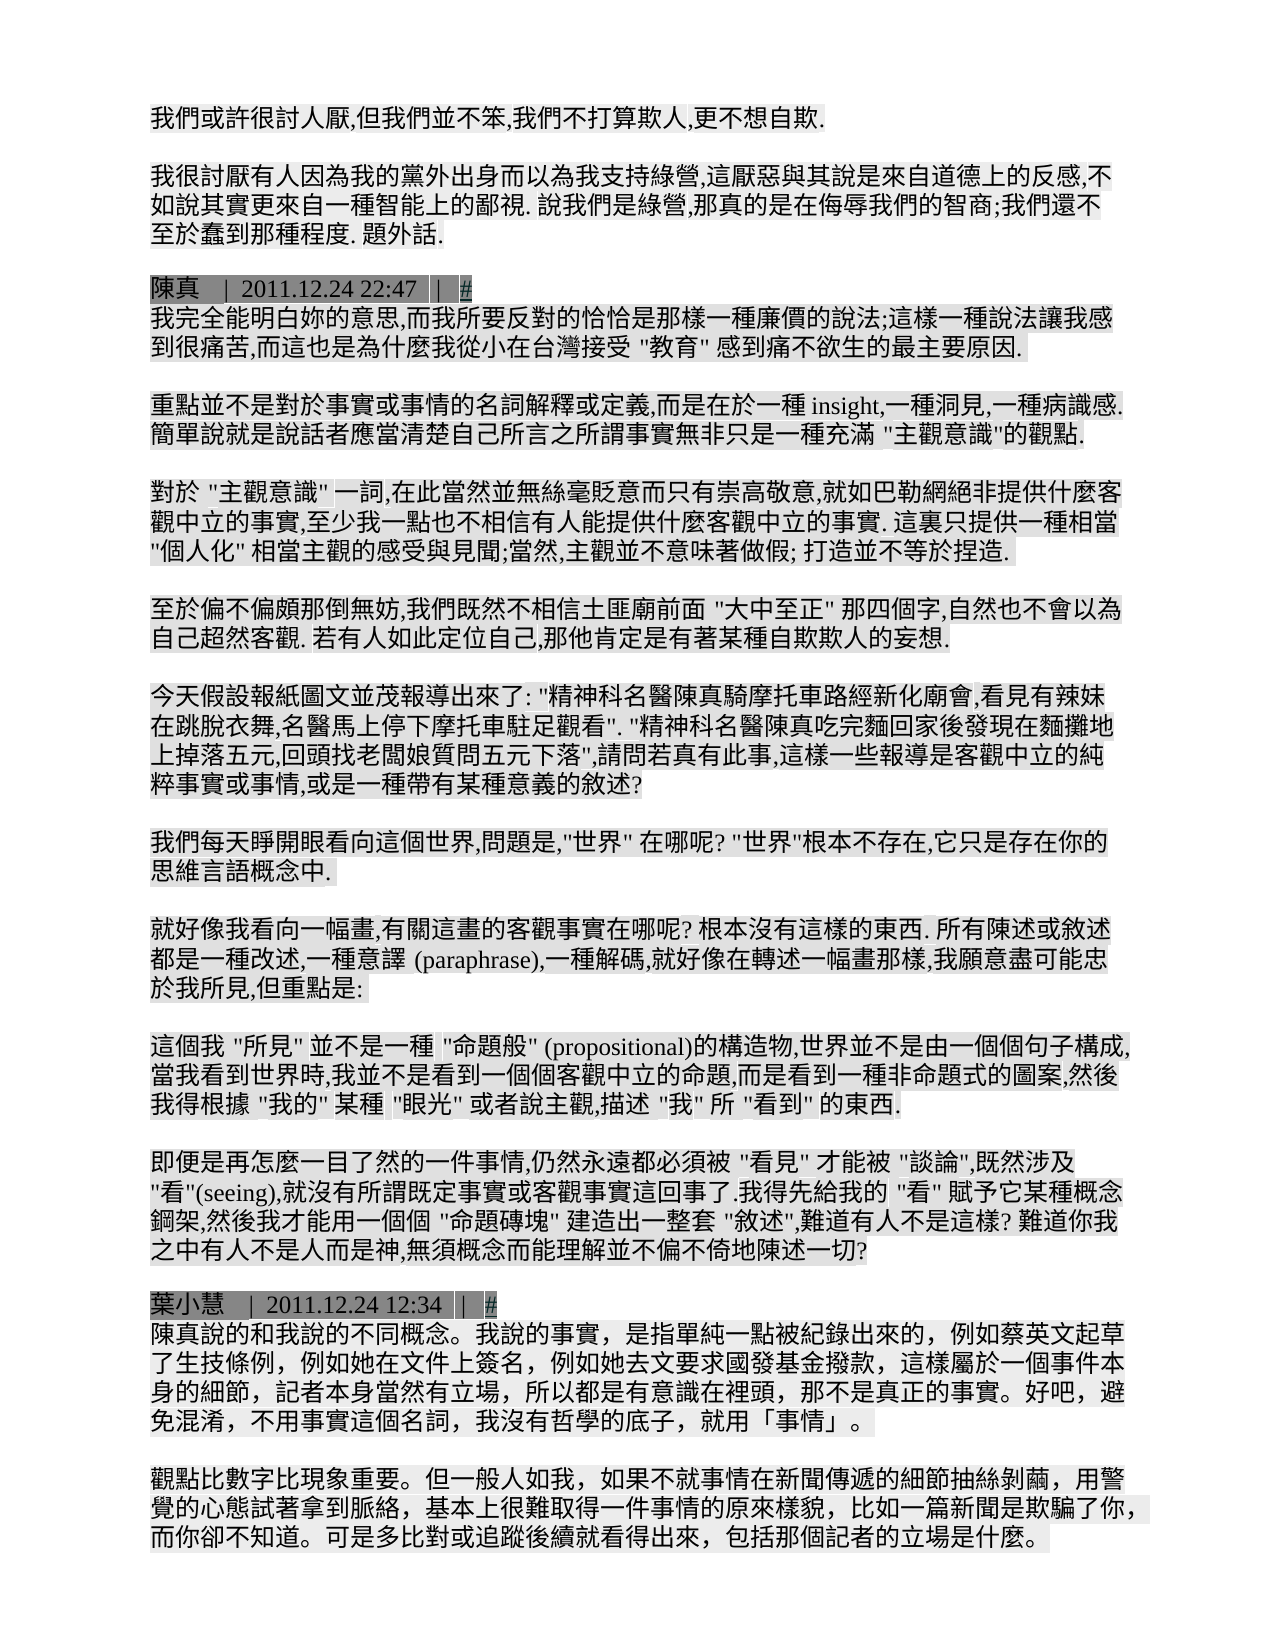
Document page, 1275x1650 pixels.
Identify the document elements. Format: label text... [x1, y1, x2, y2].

text 葉小慧 | 2011.12.24 12:34 | # [150, 1291, 1125, 1320]
text 我們或許很討人厭,但我們並不笨,我們不打算欺人,更不想自欺. 我很討厭有人因為我的黨外出身而以為我支持綠營,這厭惡與其說是來自道德上的反感,不如說其實更來自一種智能上的鄙視. 說我們是綠營,那真的是在侮辱我們的智商;我們還不至於蠢到那種程度. 題外話. [150, 75, 1125, 249]
text 我完全能明白妳的意思,而我所要反對的恰恰是那樣一種廉價的說法;這樣一種說法讓我感到很痛苦,而這也是為什麼我從小在台灣接受 "教育" 感到痛不欲生的最主要原因. 重點並不是對於事實或事情的名詞解釋或定義,而是在於一種insight,一種洞見,一種病識感. 簡單說就是說話者應當清楚自己所言之所謂事實無非只是一種充滿 "主觀意識"的觀點. 對於 "主觀意識" 一詞,在此當然並無絲毫貶意而只有崇高敬意,就如巴勒網絕非提供什麼客觀中立的事實,至少我一點也不相信有人能提供什麼客觀中立的事實. 這裏只提供一種相當 "個人化" 相當主觀的感受與見聞;當然,主觀並不意味著做假; 打造並不等於捏造. 至於偏不偏頗那倒無妨,我們既然不相信土匪廟前面 "大中至正" 那四個字,自然也不會以為自己超然客觀. 若有人如此定位自己,那他肯定是有著某種自欺欺人的妄想. 今天假設報紙圖文並茂報導出來了: "精神科名醫陳真騎摩托車路經新化廟會,看見有辣妹在跳脫衣舞,名醫馬上停下摩托車駐足觀看". "精神科名醫陳真吃完麵回家後發現在麵攤地上掉落五元,回頭找老闆娘質問五元下落",請問若真有此事,這樣一些報導是客觀中立的純粹事實或事情,或是一種帶有某種意義的敘述? 我們每天睜開眼看向這個世界,問題是,"世界" 在哪呢? "世界"根本不存在,它只是存在你的思維言語概念中. 就好像我看向一幅畫,有關這畫的客觀事實在哪呢? 根本沒有這樣的東西. 所有陳述或敘述都是一種改述,一種意譯 (paraphrase),一種解碼,就好像在轉述一幅畫那樣,我願意盡可能忠於我所見,但重點是: 這個我 "所見" 並不是一種 "命題般" (propositional)的構造物,世界並不是由一個個句子構成,當我看到世界時,我並不是看到一個個客觀中立的命題,而是看到一種非命題式的圖案,然後我得根據 "我的" 某種 "眼光" 或者說主觀,描述 "我" 所 "看到" 的東西. 即便是再怎麼一目了然的一件事情,仍然永遠都必須被 "看見" 才能被 "談論",既然涉及 "看"(seeing),就沒有所謂既定事實或客觀事實這回事了.我得先給我的 "看" 賦予它某種概念鋼架,然後我才能用一個個 "命題磚塊" 建造出一整套 "敘述",難道有人不是這樣? 難道你我之中有人不是人而是神,無須概念而能理解並不偏不倚地陳述一切? [150, 304, 1125, 1266]
text 陳真 | 2011.12.24 22:47 | # [150, 274, 1125, 304]
text 陳真說的和我說的不同概念。我說的事實，是指單純一點被紀錄出來的，例如蔡英文起草了生技條例，例如她在文件上簽名，例如她去文要求國發基金撥款，這樣屬於一個事件本身的細節，記者本身當然有立場，所以都是有意識在裡頭，那不是真正的事實。好吧，避免混淆，不用事實這個名詞，我沒有哲學的底子，就用「事情」。 觀點比數字比現象重要。但一般人如我，如果不就事情在新聞傳遞的細節抽絲剝繭，用警覺的心態試著拿到脈絡，基本上很難取得一件事情的原來樣貌，比如一篇新聞是欺騙了你，而你卻不知道。可是多比對或追蹤後續就看得出來，包括那個記者的立場是什麼。 比如蘋果將政大法律學院副院長的囍宴請柬電子信件中的內容掐頭去尾，只引述了中間一段，如果記者沒去訪問副院長，或者訪問過副院長又不讓新聞報導重點告知，讓副院長回應另外一回事，然後說有查證了，最後拿爆料者的話來總結，這個組合就造成可怕的後果。 每篇新聞都有立場都有揣度在裡頭，事情的樣貌根本還不清楚，同學就去看一堆人的評論，那事情是越來越模糊，甚至糅合成另外一種樣貌了，然後同學就以此得出的事情樣貌當作他以為的事實。 [150, 1320, 1125, 1553]
